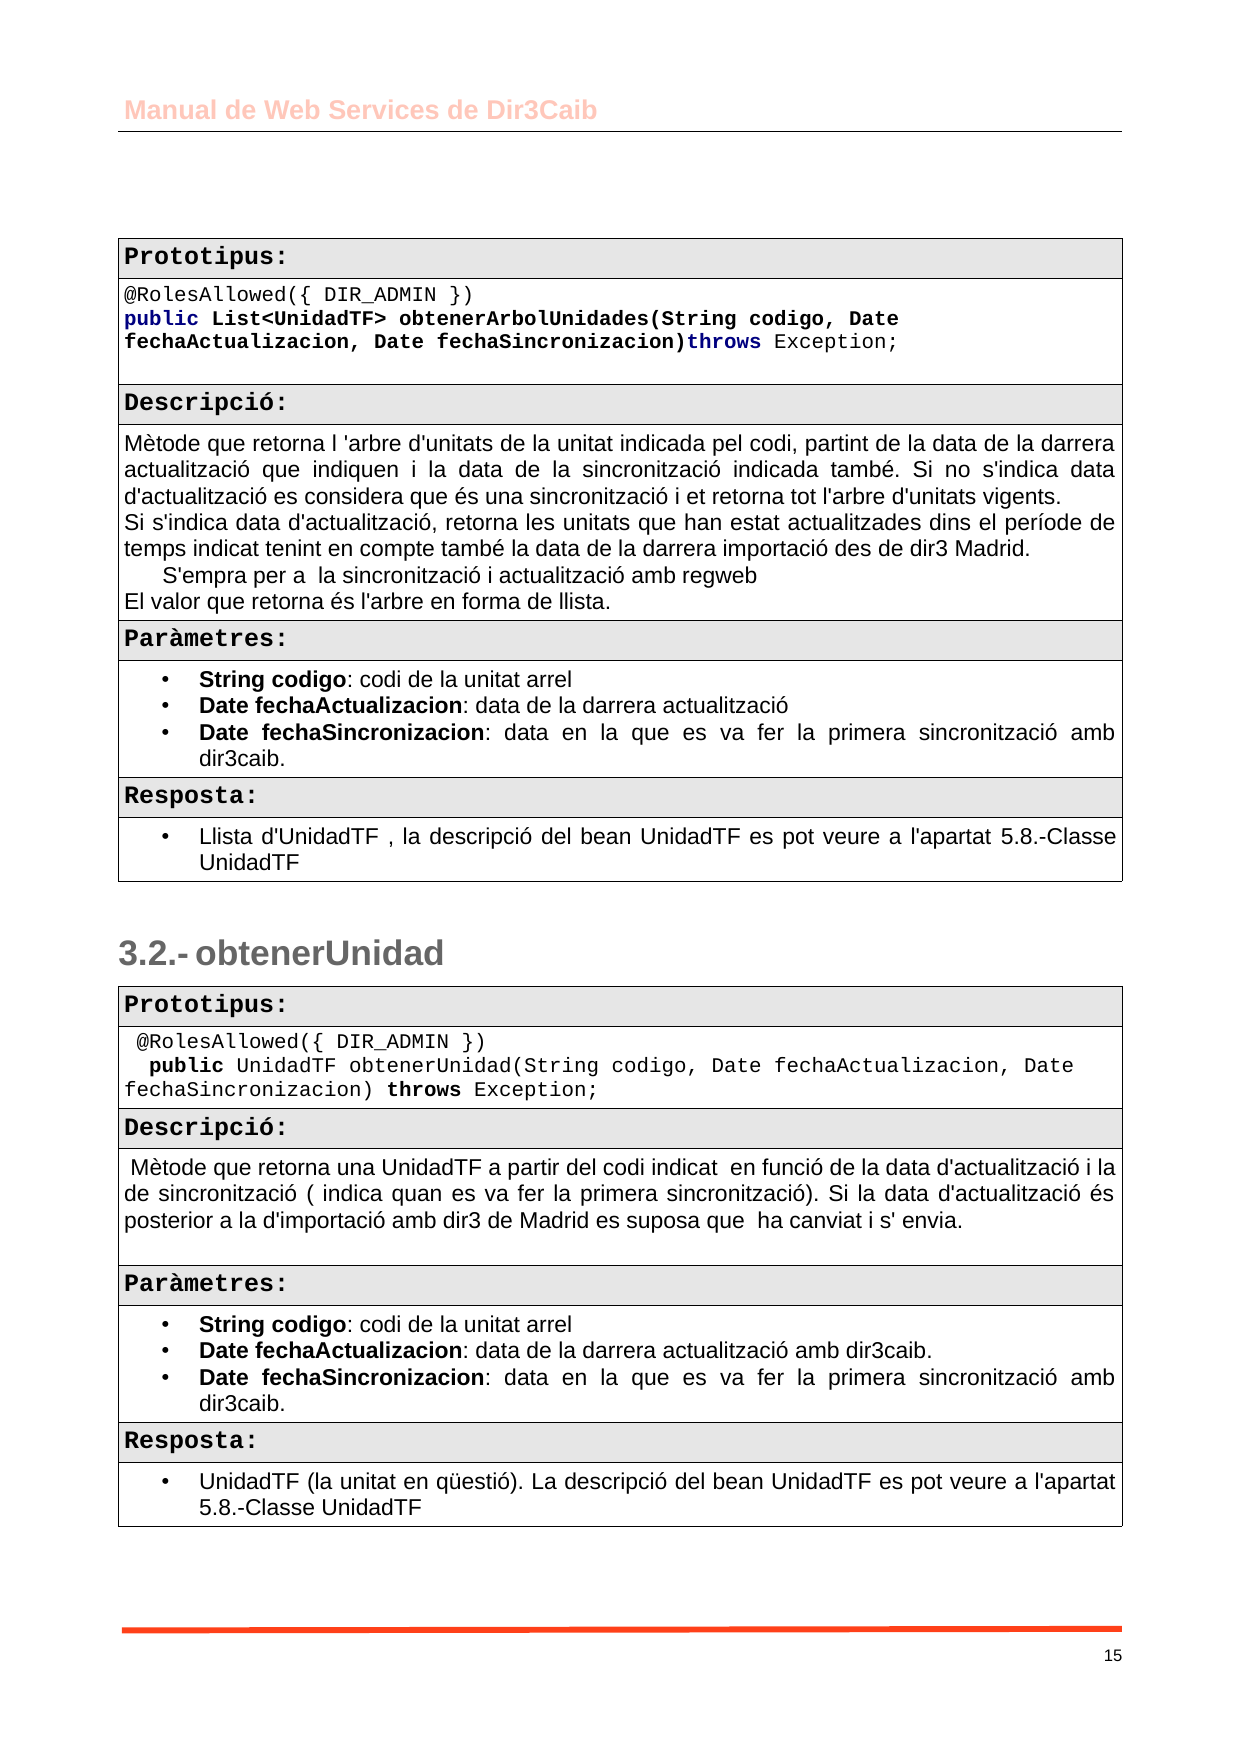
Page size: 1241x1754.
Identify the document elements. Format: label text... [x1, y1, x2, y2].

table_cell Descripció: [119, 1109, 1122, 1148]
table_cell Mètode que retorna l 'arbre d'unitats de la unitat indicada pel codi, partint de la data de la darrera actualització que indiquen i la data de la sincronització indicada també. Si no s'indica data d'actualització es considera que és una sincronització i et retorna tot l'arbre d'unitats vigents. Si s'indica data d'actualització, retorna les unitats que han estat actualitzades dins el període de temps indicat tenint en compte també la data de la darrera importació des de dir3 Madrid. S'empra per a la sincronització i actualització amb regweb El valor que retorna és l'arbre en forma de llista. [119, 425, 1122, 620]
table_header Prototipus: [119, 239, 1122, 278]
table_cell Resposta: [119, 778, 1122, 817]
table_cell Mètode que retorna una UnidadTF a partir del codi indicat en funció de la data d'actualització i la de sincronització ( indica quan es va fer la primera sincronització). Si la data d'actualització és posterior a la d'importació amb dir3 de Madrid es suposa que ha canviat i s' envia. [119, 1149, 1122, 1265]
table_cell Descripció: [119, 385, 1122, 424]
table_cell Paràmetres: [119, 1266, 1122, 1305]
table_header Prototipus: [119, 987, 1122, 1026]
table_cell UnidadTF (la unitat en qüestió). La descripció del bean UnidadTF es pot veure a l'apartat 5.8Classe UnidadTF [119, 1463, 1122, 1526]
table_cell @RolesAllowed({ DIR_ADMIN }) public UnidadTF obtenerUnidad(String codigo, Date fechaActualizacion, Date fechaSincronizacion) throws Exception; [119, 1027, 1122, 1108]
table_cell String codigo: codi de la unitat arrel Date fechaActualizacion: data de la darrera actualització amb dir3caib. Date fechaSincronizacion: data en la que es va fer la primera sincronització amb dir3caib. [119, 1306, 1122, 1422]
table_cell String codigo: codi de la unitat arrel Date fechaActualizacion: data de la darrera actualització Date fechaSincronizacion: data en la que es va fer la primera sincronització amb dir3caib. [119, 661, 1122, 777]
subtitle obtenerUnidad [118, 933, 1122, 973]
table_cell @RolesAllowed({ DIR_ADMIN }) public List<UnidadTF> obtenerArbolUnidades(String codigo, Date fechaActualizacion, Date fechaSincronizacion)throws Exception; [119, 279, 1122, 384]
table_cell Resposta: [119, 1423, 1122, 1462]
table_cell Llista d'UnidadTF , la descripció del bean UnidadTF es pot veure a l'apartat 5.8Classe UnidadTF [119, 818, 1122, 881]
table_cell Paràmetres: [119, 621, 1122, 660]
